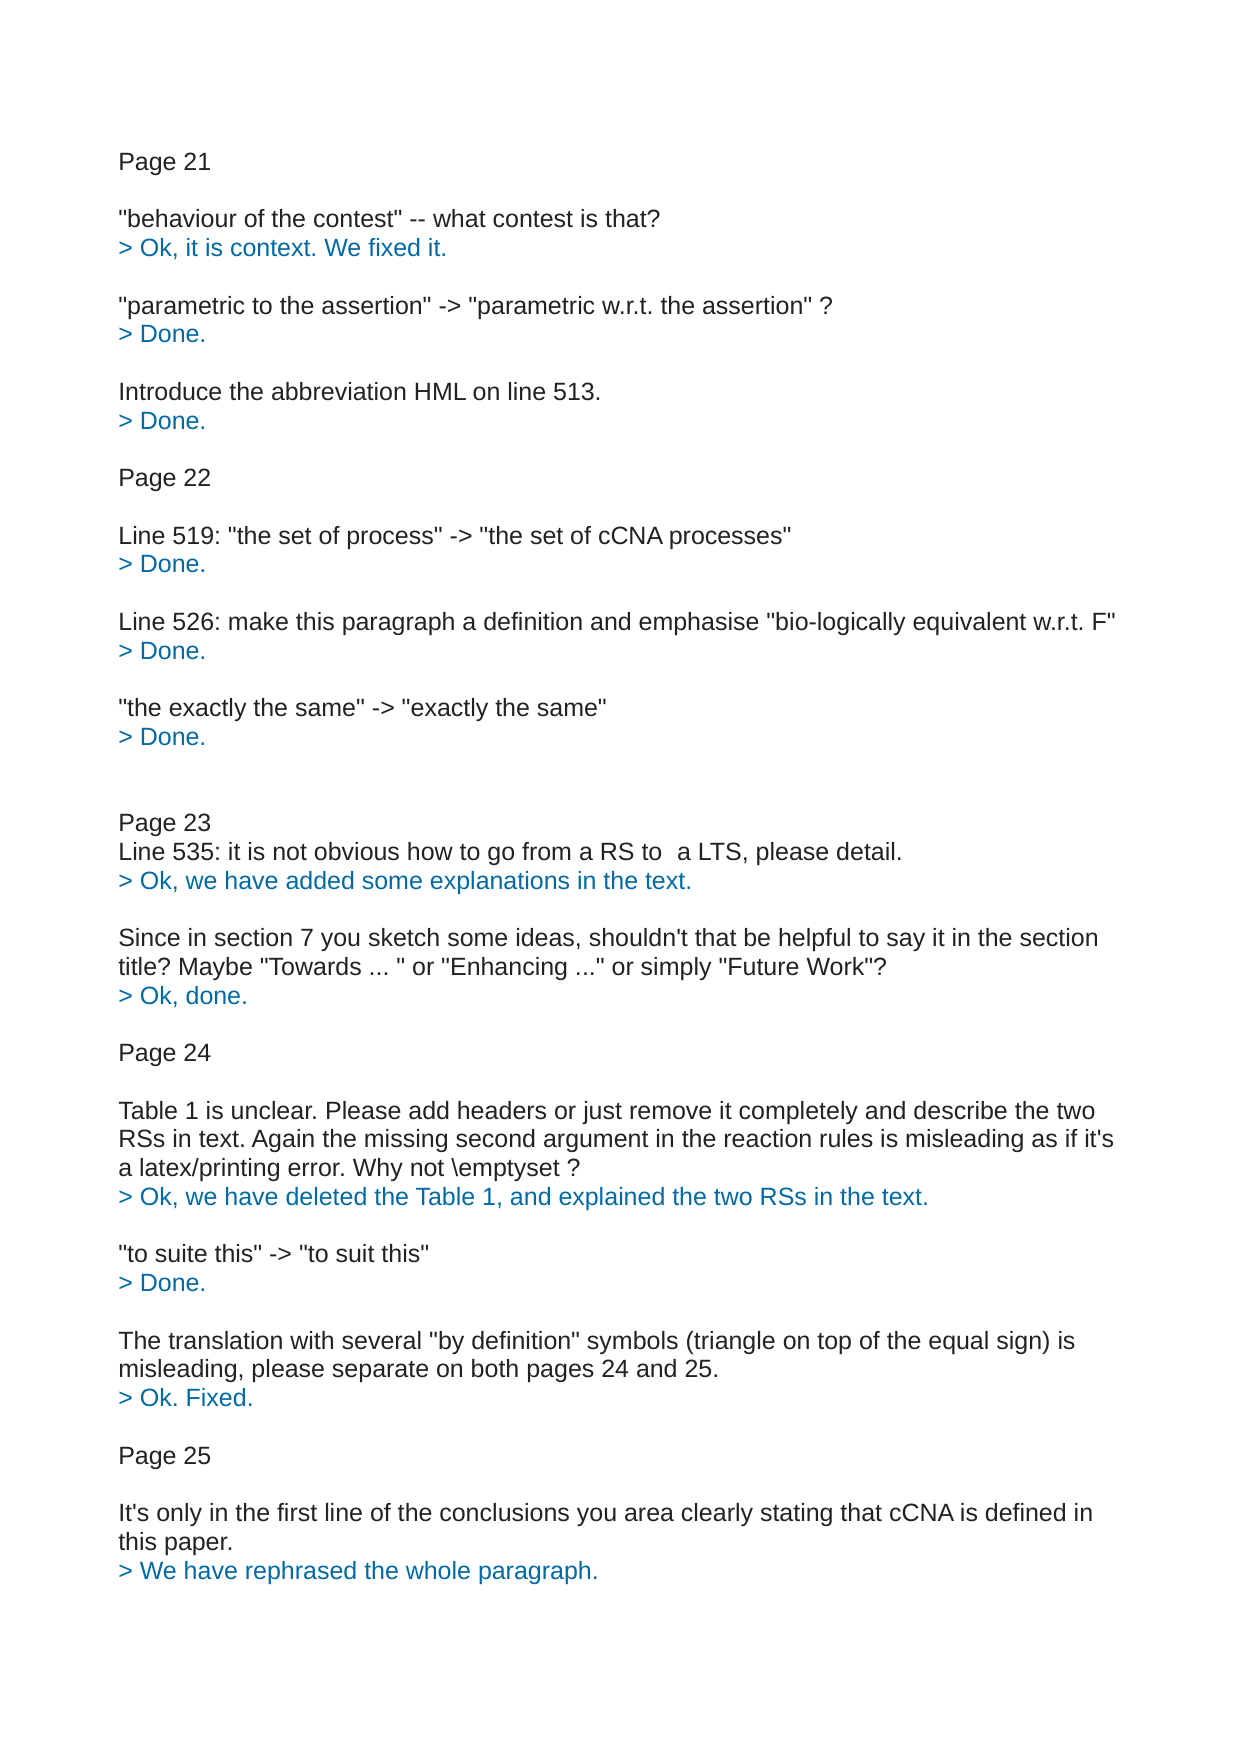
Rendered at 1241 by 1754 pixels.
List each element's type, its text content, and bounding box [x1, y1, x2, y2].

text Introduce the abbreviation HML on line 513. > Done. [118, 348, 1122, 434]
text > Ok. Fixed. [118, 1383, 1122, 1412]
text Page 21 [118, 118, 1122, 176]
text > Ok, done. Page 24 [118, 981, 1122, 1067]
text Page 25 [118, 1412, 1122, 1498]
text "parametric to the assertion" -> "parametric w.r.t. the assertion" ? [118, 262, 1122, 319]
text Page 23 Line 535: it is not obvious how to go from a RS to a LTS, please detail. > Ok, we have added some explanations in the text. [118, 779, 1122, 894]
text Line 526: make this paragraph a definition and emphasise "bio-logically equivalent w.r.t. F" [118, 607, 1122, 636]
text > We have rephrased the whole paragraph. [118, 1556, 1122, 1584]
text "the exactly the same" -> "exactly the same" > Done. [118, 664, 1122, 751]
text "to suite this" -> "to suit this" > Done. [118, 1211, 1122, 1297]
text "behaviour of the contest" -- what contest is that? [118, 176, 1122, 233]
text > Done. [118, 636, 1122, 664]
text Line 519: "the set of process" -> "the set of cCNA processes" > Done. [118, 521, 1122, 578]
text > Done. [118, 319, 1122, 348]
text Since in section 7 you sketch some ideas, shouldn't that be helpful to say it in the section title? Maybe "Towards ... " or "Enhancing ..." or simply "Future Work"? [118, 894, 1122, 981]
text > Ok, it is context. We fixed it. [118, 233, 1122, 262]
text Page 22 [118, 434, 1122, 521]
text The translation with several "by definition" symbols (triangle on top of the equal sign) is misleading, please separate on both pages 24 and 25. [118, 1297, 1122, 1383]
text Table 1 is unclear. Please add headers or just remove it completely and describe the two RSs in text. Again the missing second argument in the reaction rules is misleading as if it's a latex/printing error. Why not \emptyset ? > Ok, we have deleted the Table 1, and explained the two RSs in the text. [118, 1067, 1122, 1211]
text It's only in the first line of the conclusions you area clearly stating that cCNA is defined in this paper. [118, 1498, 1122, 1556]
